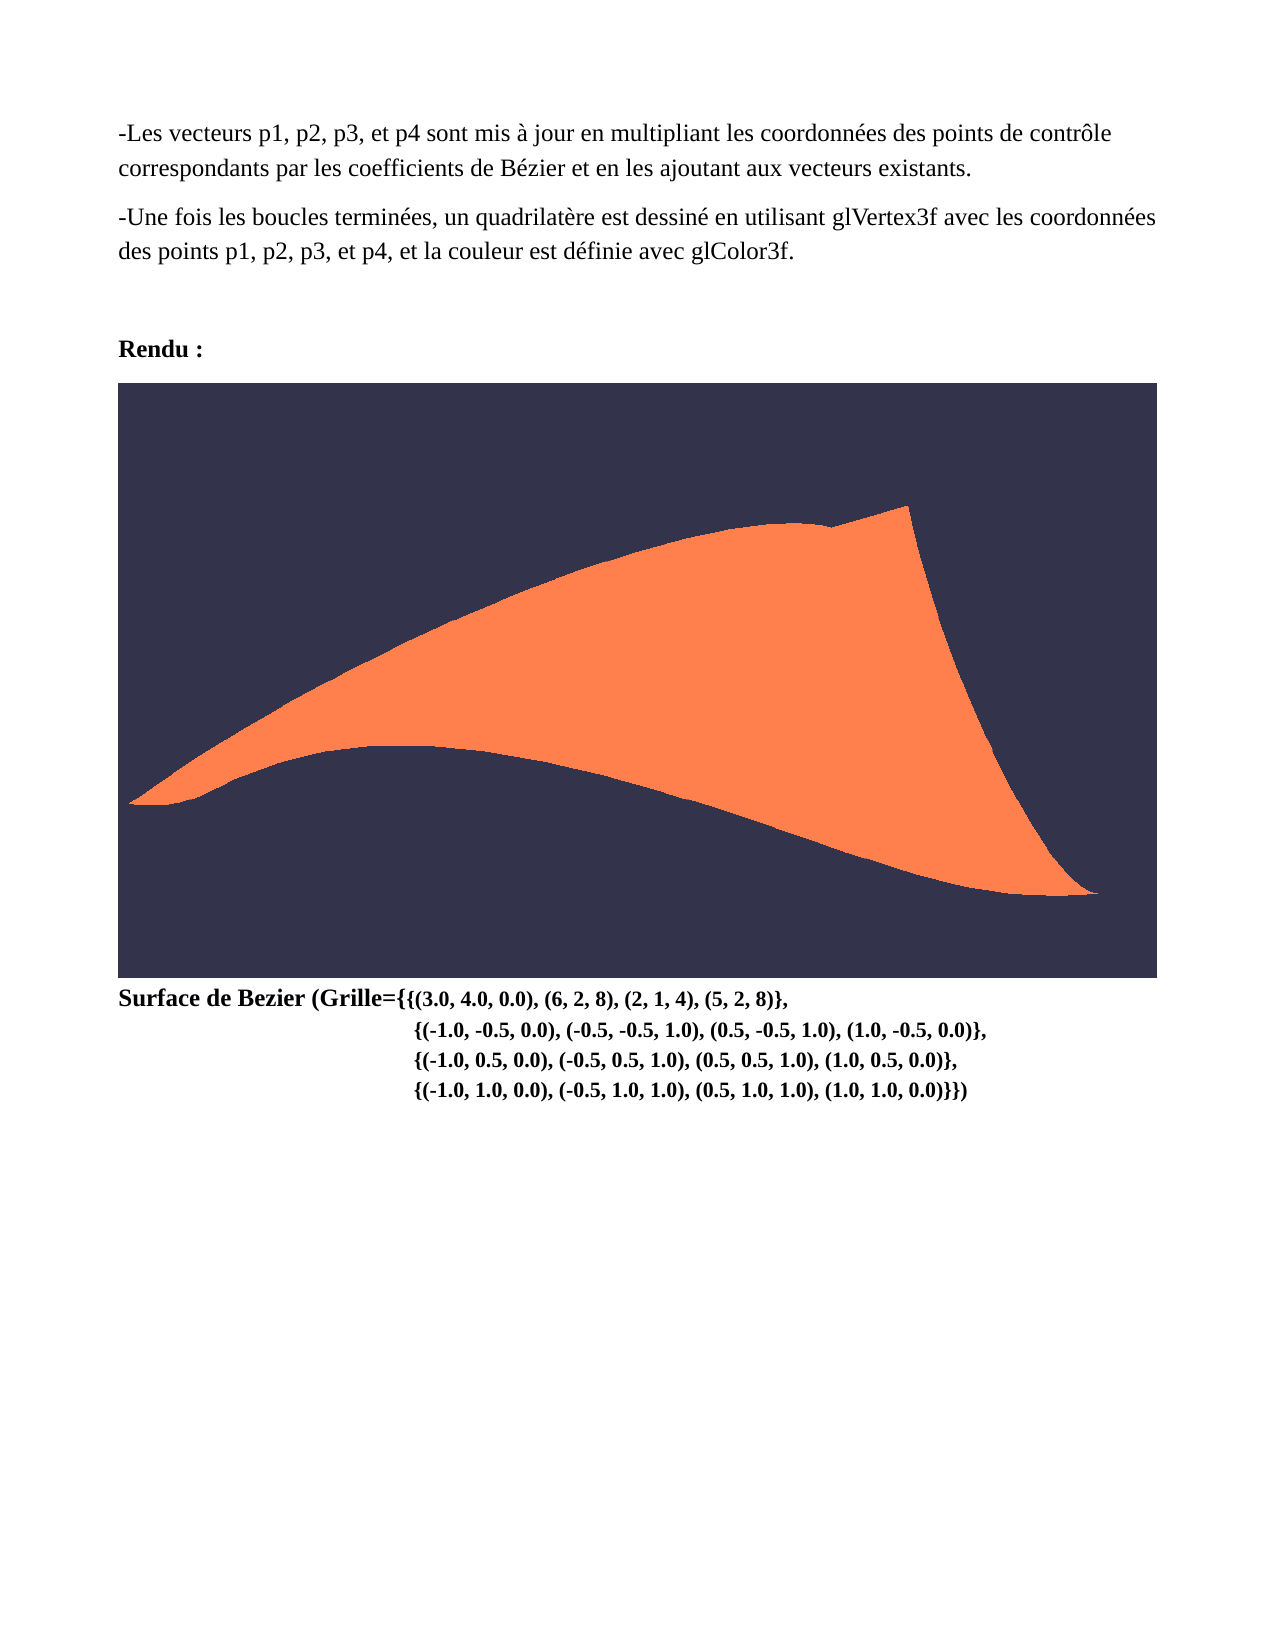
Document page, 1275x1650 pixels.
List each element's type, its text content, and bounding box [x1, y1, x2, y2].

text -Une fois les boucles terminées, un quadrilatère est dessiné en utilisant glVertex3f avec les coordonnées des points p1, p2, p3, et p4, et la couleur est définie avec glColor3f. [118, 202, 1157, 265]
text Surface de Bezier (Grille={{(3.0, 4.0, 0.0), (6, 2, 8), (2, 1, 4), (5, 2, 8)}, {(-1.0, -0.5, 0.0), (-0.5, -0.5, 1.0), (0.5, -0.5, 1.0), (1.0, -0.5, 0.0)}, {(-1.0, 0.5, 0.0), (-0.5, 0.5, 1.0), (0.5, 0.5, 1.0), (1.0, 0.5, 0.0)}, {(-1.0, 1.0, 0.0), (-0.5, 1.0, 1.0), (0.5, 1.0, 1.0), (1.0, 1.0, 0.0)}}) [118, 978, 1157, 1102]
text Rendu : [118, 334, 1157, 363]
picture [118, 383, 1157, 978]
text -Les vecteurs p1, p2, p3, et p4 sont mis à jour en multipliant les coordonnées des points de contrôle correspondants par les coefficients de Bézier et en les ajoutant aux vecteurs existants. [118, 118, 1157, 181]
